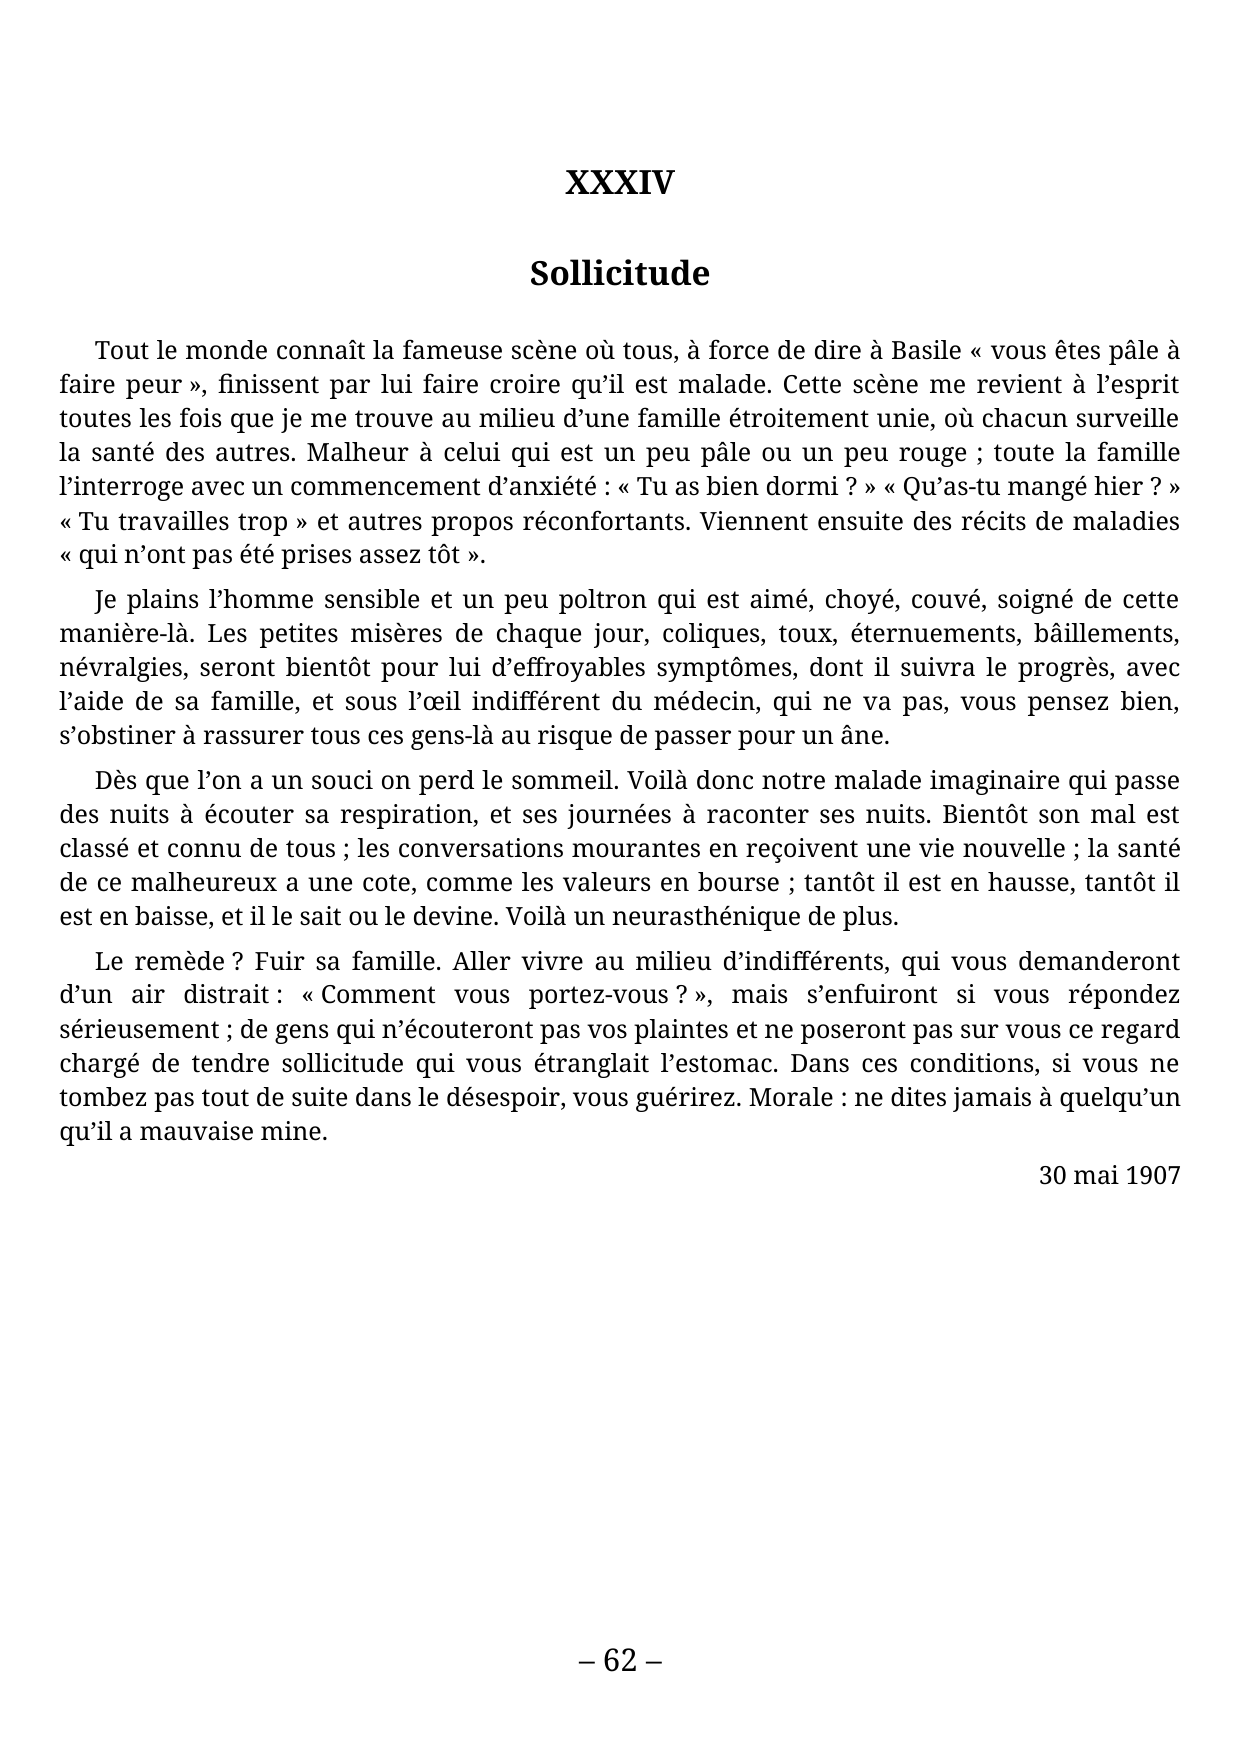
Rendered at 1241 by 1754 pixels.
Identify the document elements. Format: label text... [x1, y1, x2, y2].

text Tout le monde connaît la fameuse scène où tous, à force de dire à Basile « vous êtes pâle à faire peur », finissent par lui faire croire qu’il est malade. Cette scène me revient à l’esprit toutes les fois que je me trouve au milieu d’une famille étroitement unie, où chacun surveille la santé des autres. Malheur à celui qui est un peu pâle ou un peu rouge ; toute la famille l’interroge avec un commencement d’anxiété : « Tu as bien dormi ? » « Qu’as-tu mangé hier ? » « Tu travailles trop » et autres propos réconfortants. Viennent ensuite des récits de maladies « qui n’ont pas été prises assez tôt ». [59, 333, 1181, 571]
text Dès que l’on a un souci on perd le sommeil. Voilà donc notre malade imaginaire qui passe des nuits à écouter sa respiration, et ses journées à raconter ses nuits. Bientôt son mal est classé et connu de tous ; les conversations mourantes en reçoivent une vie nouvelle ; la santé de ce malheureux a une cote, comme les valeurs en bourse ; tantôt il est en hausse, tantôt il est en baisse, et il le sait ou le devine. Voilà un neurasthénique de plus. [59, 762, 1181, 933]
text 30 mai 1907 [59, 1158, 1181, 1192]
subtitle XXXIV Sollicitude [59, 159, 1181, 295]
text Le remède ? Fuir sa famille. Aller vivre au milieu d’indifférents, qui vous demanderont d’un air distrait : « Comment vous portez-vous ? », mais s’enfuiront si vous répondez sérieusement ; de gens qui n’écouteront pas vos plaintes et ne poseront pas sur vous ce regard chargé de tendre sollicitude qui vous étranglait l’estomac. Dans ces conditions, si vous ne tombez pas tout de suite dans le désespoir, vous guérirez. Morale : ne dites jamais à quelqu’un qu’il a mauvaise mine. [59, 943, 1181, 1147]
text Je plains l’homme sensible et un peu poltron qui est aimé, choyé, couvé, soigné de cette manière-là. Les petites misères de chaque jour, coliques, toux, éternuements, bâillements, névralgies, seront bientôt pour lui d’effroyables symptômes, dont il suivra le progrès, avec l’aide de sa famille, et sous l’œil indifférent du médecin, qui ne va pas, vous pensez bien, s’obstiner à rassurer tous ces gens-là au risque de passer pour un âne. [59, 582, 1181, 752]
